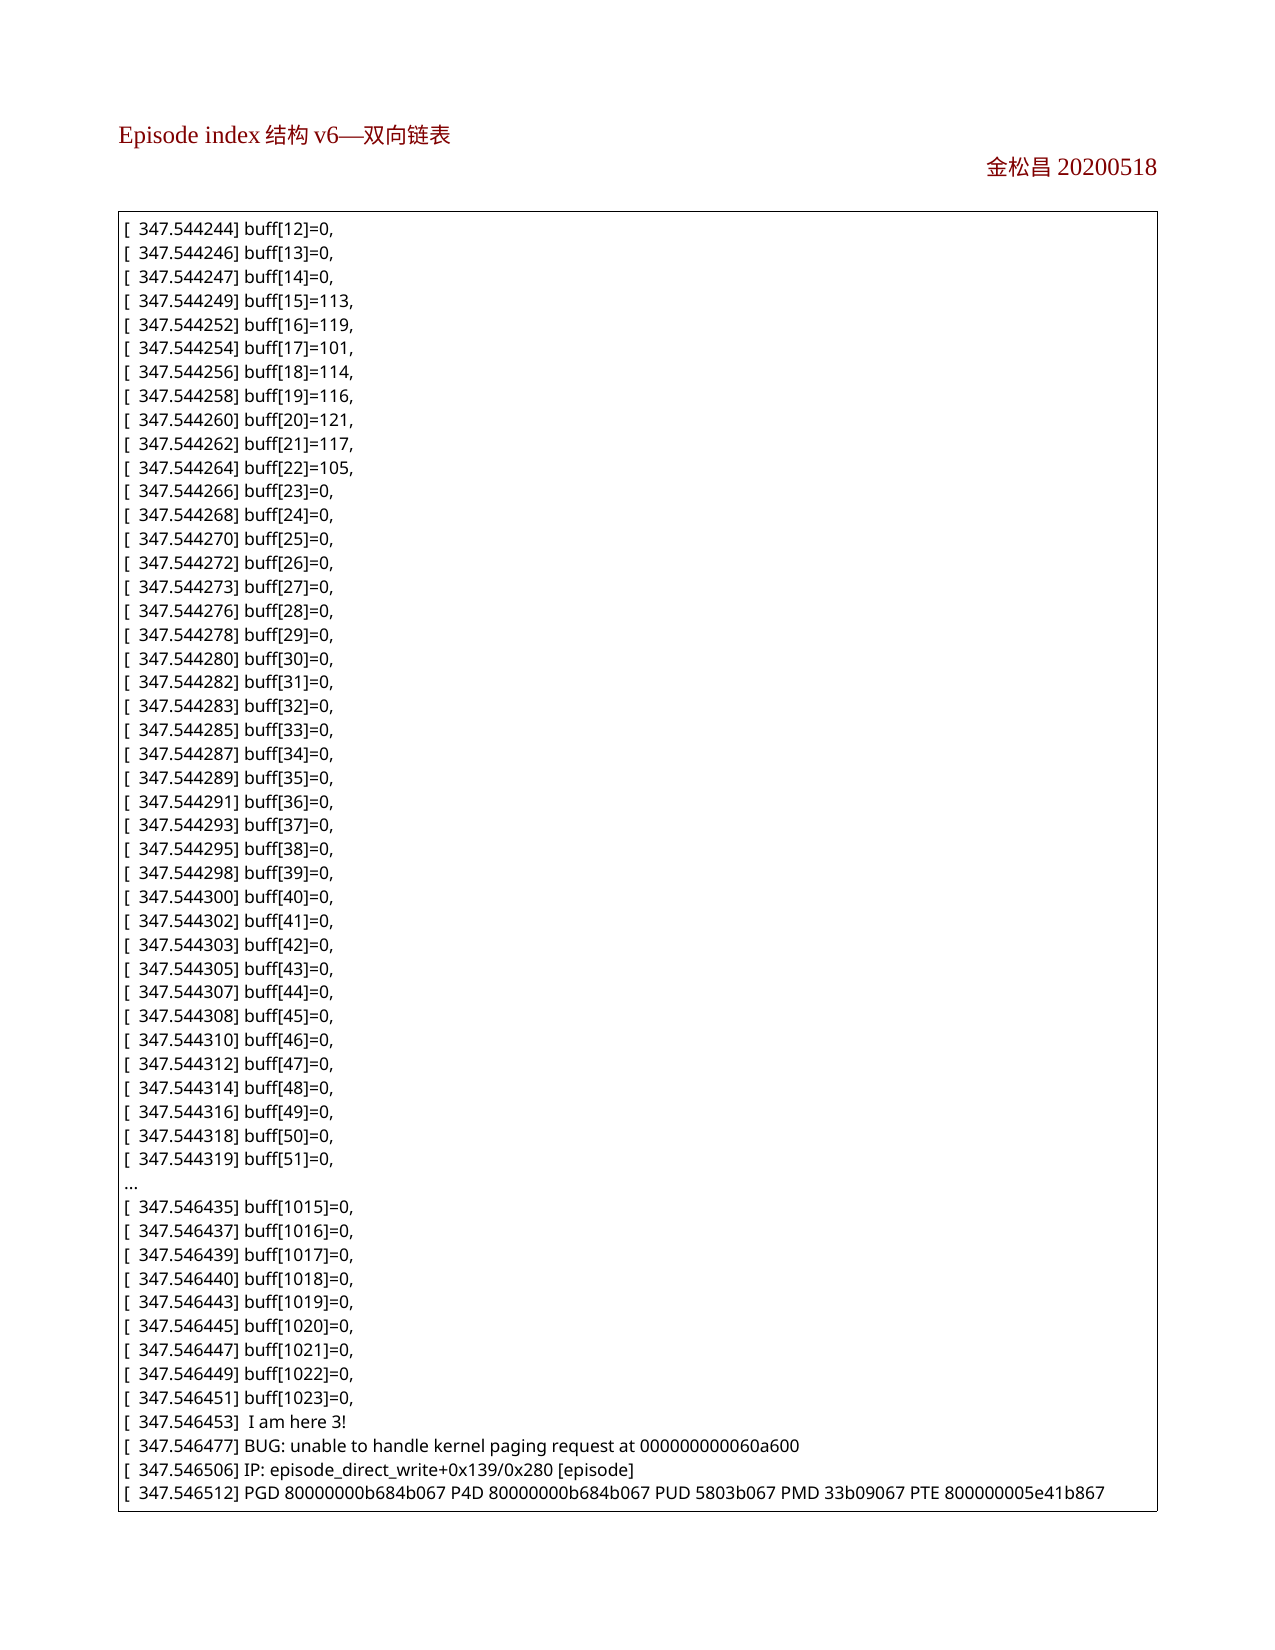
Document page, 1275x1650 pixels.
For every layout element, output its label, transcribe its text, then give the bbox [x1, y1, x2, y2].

table_header [ 347.544244] buff[12]=0, [ 347.544246] buff[13]=0, [ 347.544247] buff[14]=0, [ 347.544249] buff[15]=113, [ 347.544252] buff[16]=119, [ 347.544254] buff[17]=101, [ 347.544256] buff[18]=114, [ 347.544258] buff[19]=116, [ 347.544260] buff[20]=121, [ 347.544262] buff[21]=117, [ 347.544264] buff[22]=105, [ 347.544266] buff[23]=0, [ 347.544268] buff[24]=0, [ 347.544270] buff[25]=0, [ 347.544272] buff[26]=0, [ 347.544273] buff[27]=0, [ 347.544276] buff[28]=0, [ 347.544278] buff[29]=0, [ 347.544280] buff[30]=0, [ 347.544282] buff[31]=0, [ 347.544283] buff[32]=0, [ 347.544285] buff[33]=0, [ 347.544287] buff[34]=0, [ 347.544289] buff[35]=0, [ 347.544291] buff[36]=0, [ 347.544293] buff[37]=0, [ 347.544295] buff[38]=0, [ 347.544298] buff[39]=0, [ 347.544300] buff[40]=0, [ 347.544302] buff[41]=0, [ 347.544303] buff[42]=0, [ 347.544305] buff[43]=0, [ 347.544307] buff[44]=0, [ 347.544308] buff[45]=0, [ 347.544310] buff[46]=0, [ 347.544312] buff[47]=0, [ 347.544314] buff[48]=0, [ 347.544316] buff[49]=0, [ 347.544318] buff[50]=0, [ 347.544319] buff[51]=0, ... [ 347.546435] buff[1015]=0, [ 347.546437] buff[1016]=0, [ 347.546439] buff[1017]=0, [ 347.546440] buff[1018]=0, [ 347.546443] buff[1019]=0, [ 347.546445] buff[1020]=0, [ 347.546447] buff[1021]=0, [ 347.546449] buff[1022]=0, [ 347.546451] buff[1023]=0, [ 347.546453] I am here 3! [ 347.546477] BUG: unable to handle kernel paging request at 000000000060a600 [ 347.546506] IP: episode_direct_write+0x139/0x280 [episode] [ 347.546512] PGD 80000000b684b067 P4D 80000000b684b067 PUD 5803b067 PMD 33b09067 PTE 800000005e41b867 [119, 212, 1157, 1511]
